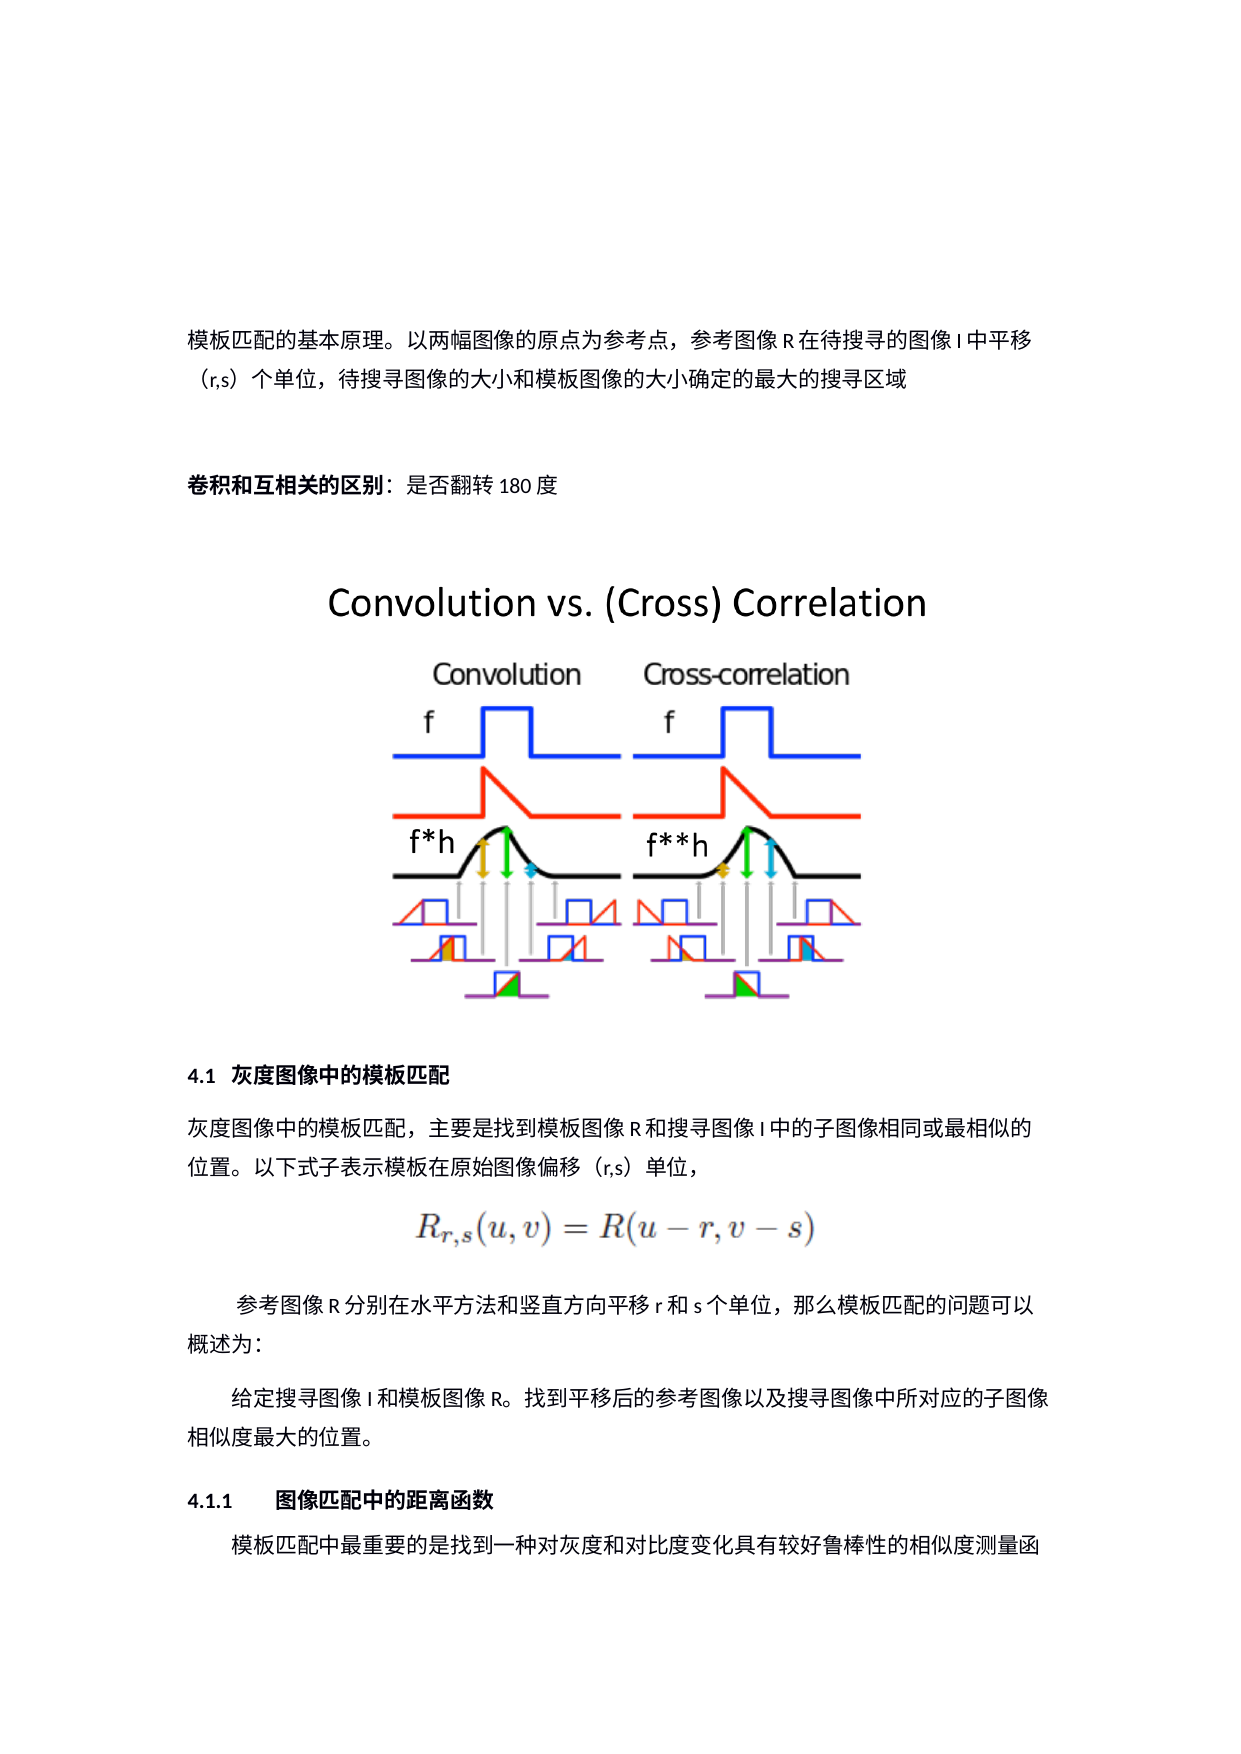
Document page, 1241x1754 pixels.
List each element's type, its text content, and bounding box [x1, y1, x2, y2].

text 模板匹配的基本原理。以两幅图像的原点为参考点，参考图像R在待搜寻的图像I中平移（r,s）个单位，待搜寻图像的大小和模板图像的大小确定的最大的搜寻区域 [187, 319, 1053, 391]
text 灰度图像中的模板匹配，主要是找到模板图像R和搜寻图像I中的子图像相同或最相似的位置。以下式子表示模板在原始图像偏移（r,s）单位， [187, 1107, 1053, 1179]
picture [289, 561, 952, 1026]
text 模板匹配中最重要的是找到一种对灰度和对比度变化具有较好鲁棒性的相似度测量函 [187, 1524, 1053, 1557]
picture [410, 1203, 830, 1257]
text 参考图像R分别在水平方法和竖直方向平移r和s个单位，那么模板匹配的问题可以概述为： [187, 1284, 1053, 1356]
text 给定搜寻图像I和模板图像R。找到平移后的参考图像以及搜寻图像中所对应的子图像相似度最大的位置。 [187, 1377, 1053, 1448]
text 卷积和互相关的区别：是否翻转180度 [187, 464, 1053, 496]
subtitle 4.1.1 图像匹配中的距离函数 [187, 1479, 1053, 1512]
text 4.1 灰度图像中的模板匹配 [187, 1054, 1053, 1086]
